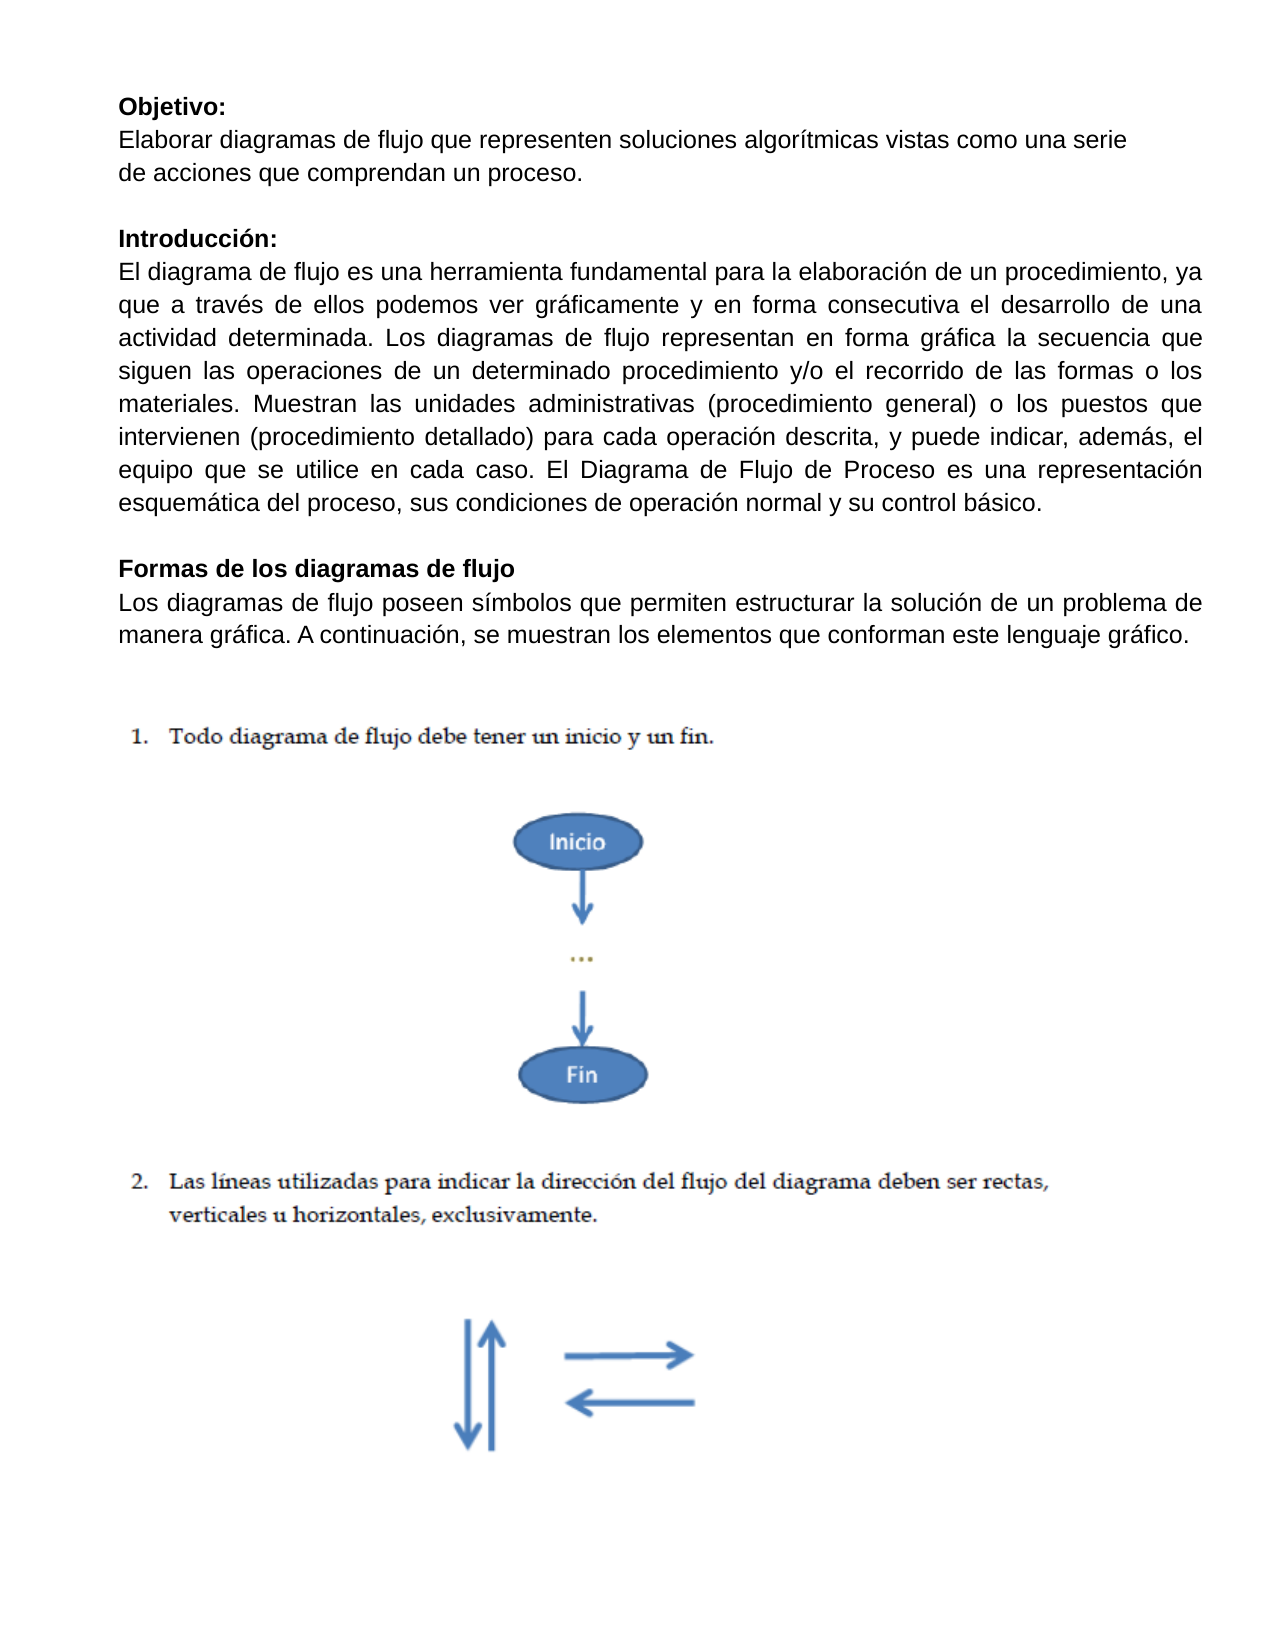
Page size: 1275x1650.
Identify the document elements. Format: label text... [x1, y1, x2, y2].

text El diagrama de flujo es una herramienta fundamental para la elaboración de un procedimiento, ya que a través de ellos podemos ver gráficamente y en forma consecutiva el desarrollo de una actividad determinada. Los diagramas de flujo representan en forma gráfica la secuencia que siguen las operaciones de un determinado procedimiento y/o el recorrido de las formas o los materiales. Muestran las unidades administrativas (procedimiento general) o los puestos que intervienen (procedimiento detallado) para cada operación descrita, y puede indicar, además, el equipo que se utilice en cada caso. El Diagrama de Flujo de Proceso es una representación esquemática del proceso, sus condiciones de operación normal y su control básico. [118, 257, 1205, 517]
text de acciones que comprendan un proceso. [118, 158, 1205, 187]
text Elaborar diagramas de flujo que representen soluciones algorítmicas vistas como una serie [118, 125, 1205, 154]
text Introducción: [118, 224, 1205, 253]
text Los diagramas de flujo poseen símbolos que permiten estructurar la solución de un problema de manera gráfica. A continuación, se muestran los elementos que conforman este lenguaje gráfico. [118, 587, 1205, 649]
text Objetivo: [118, 92, 1205, 121]
text Formas de los diagramas de flujo [118, 554, 1205, 583]
